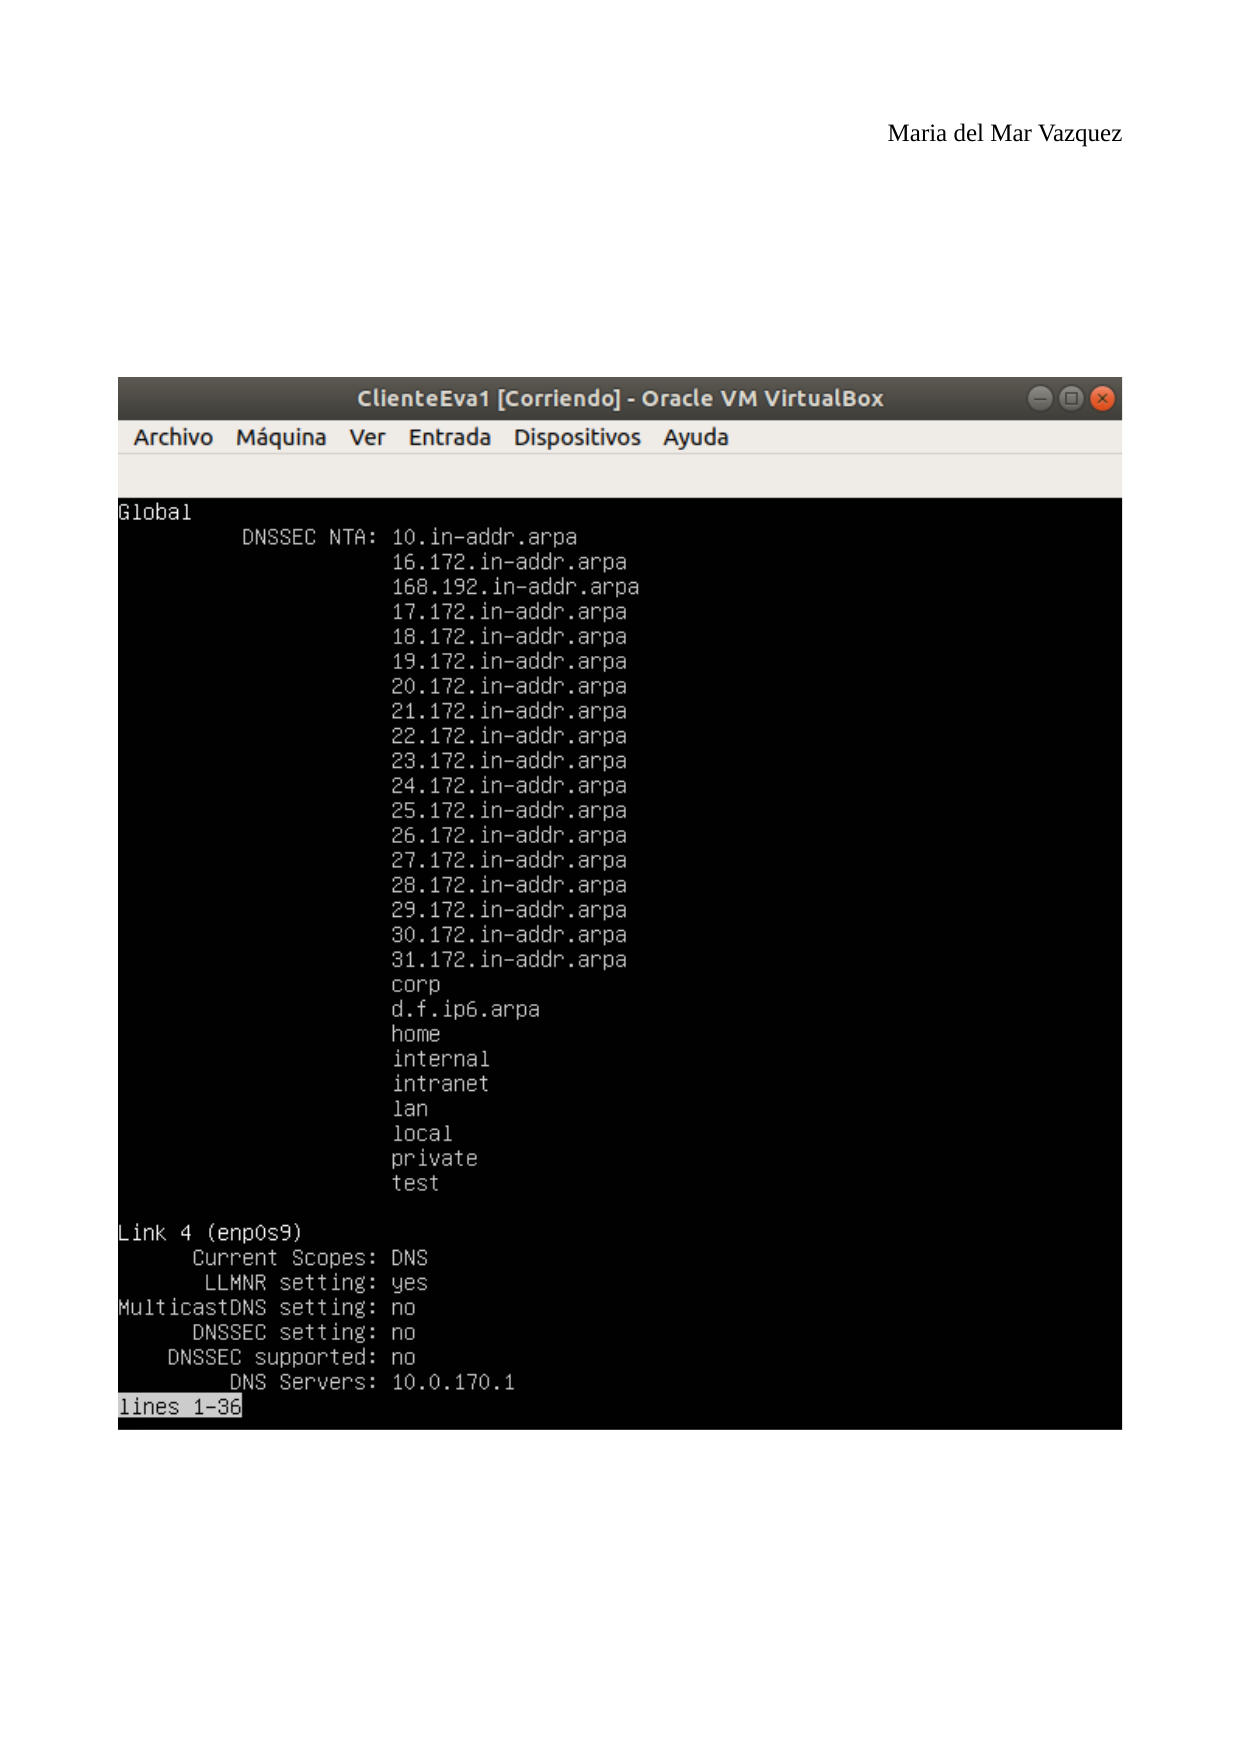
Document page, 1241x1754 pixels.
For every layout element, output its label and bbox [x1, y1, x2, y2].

picture [118, 377, 1123, 1430]
